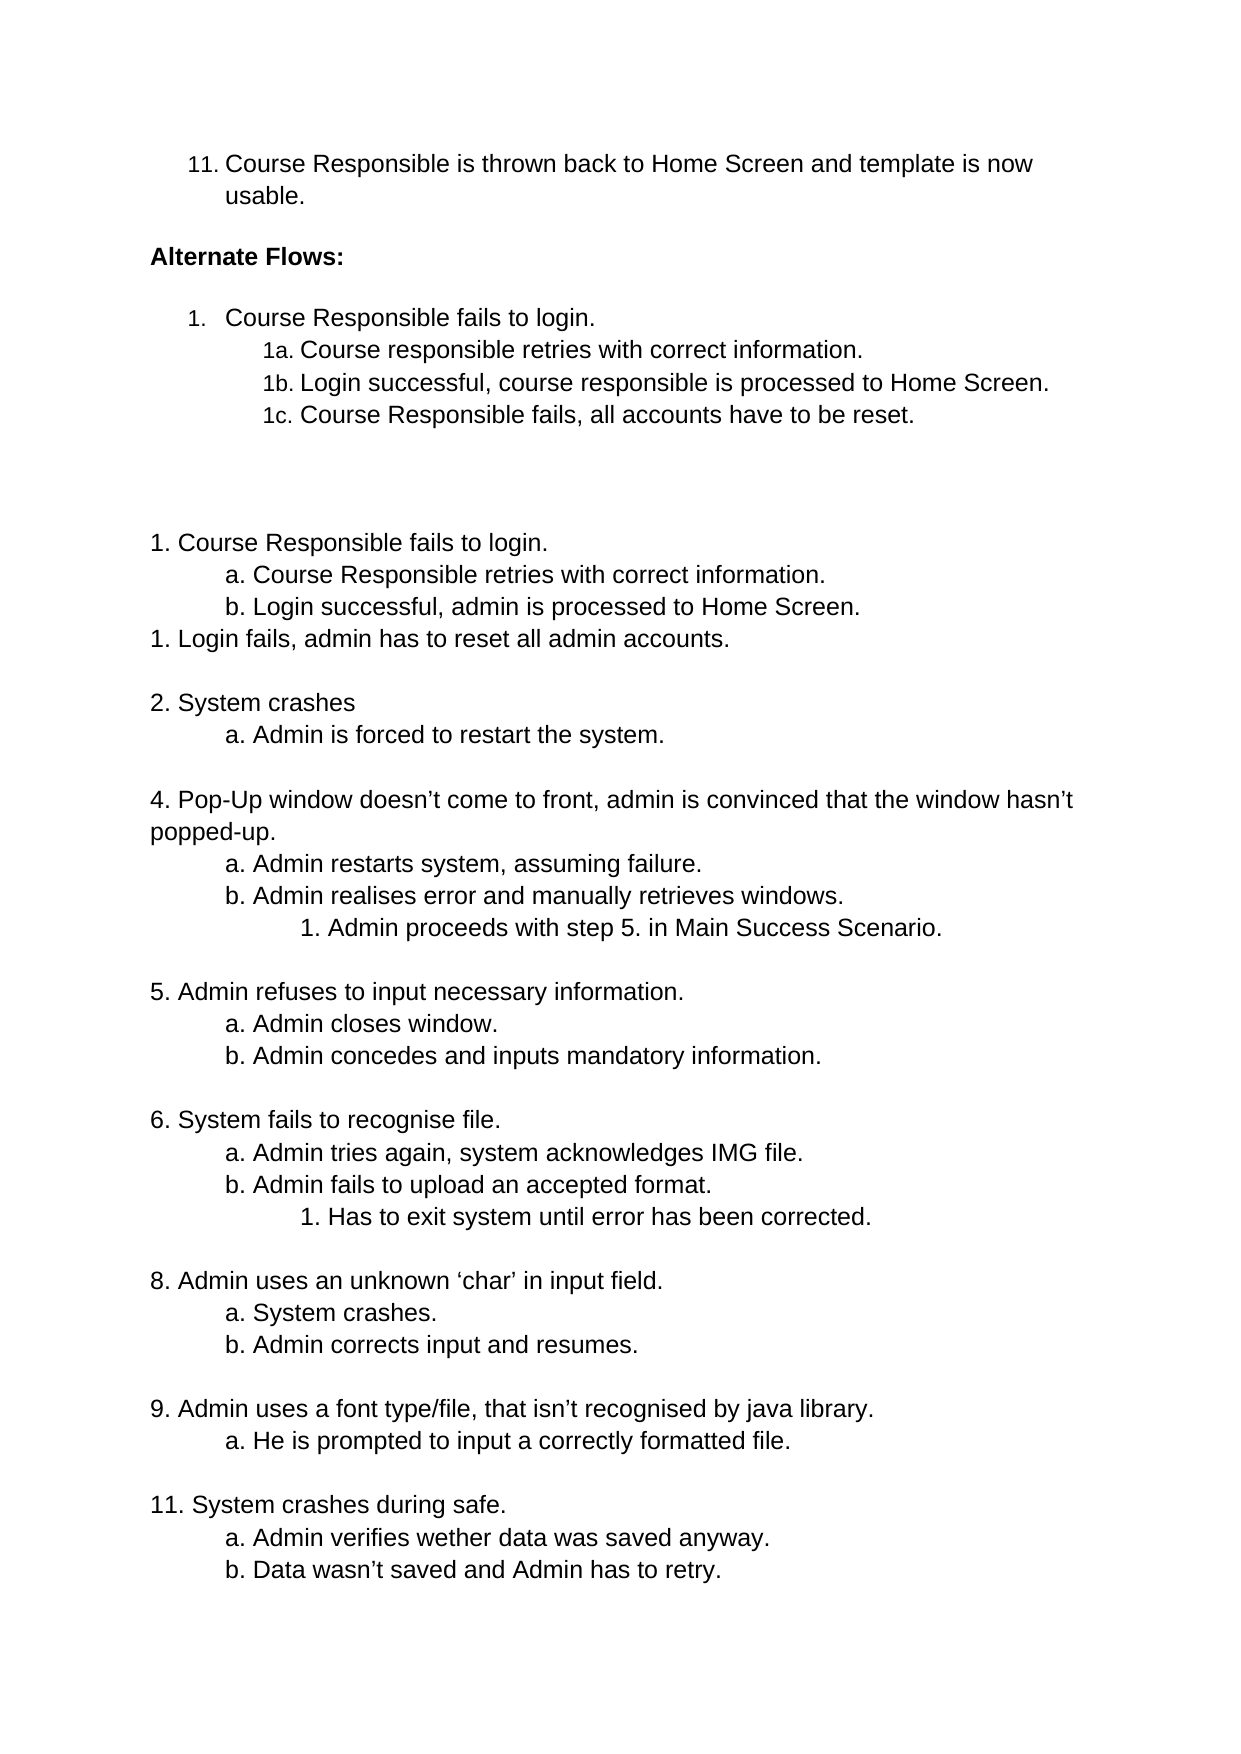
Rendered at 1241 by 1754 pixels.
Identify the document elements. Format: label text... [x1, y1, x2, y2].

list Course Responsible fails, all accounts have to be reset. [262, 400, 1091, 428]
list Course Responsible is thrown back to Home Screen and template is now usable. [187, 150, 1091, 239]
list Course responsible retries with correct information. [262, 336, 1091, 364]
text 1. Course Responsible fails to login. a. Course Responsible retries with correct information. b. Login successful, admin is processed to Home Screen. 1. Login fails, admin has to reset all admin accounts. 2. System crashes a. Admin is forced to restart the system. 4. Pop-Up window doesn’t come to front, admin is convinced that the window hasn’t popped-up. a. Admin restarts system, assuming failure. b. Admin realises error and manually retrieves windows. 1. Admin proceeds with step 5. in Main Success Scenario. 5. Admin refuses to input necessary information. a. Admin closes window. b. Admin concedes and inputs mandatory information. 6. System fails to recognise file. a. Admin tries again, system acknowledges IMG file. b. Admin fails to upload an accepted format. 1. Has to exit system until error has been corrected. 8. Admin uses an unknown ‘char’ in input field. a. System crashes. b. Admin corrects input and resumes. 9. Admin uses a font type/file, that isn’t recognised by java library. a. He is prompted to input a correctly formatted file. 11. System crashes during safe. a. Admin verifies wether data was saved anyway. b. Data wasn’t saved and Admin has to retry. [150, 497, 1091, 1583]
text Alternate Flows: [150, 243, 1091, 300]
list Login successful, course responsible is processed to Home Screen. [262, 368, 1091, 396]
list Course Responsible fails to login. [187, 304, 1091, 332]
